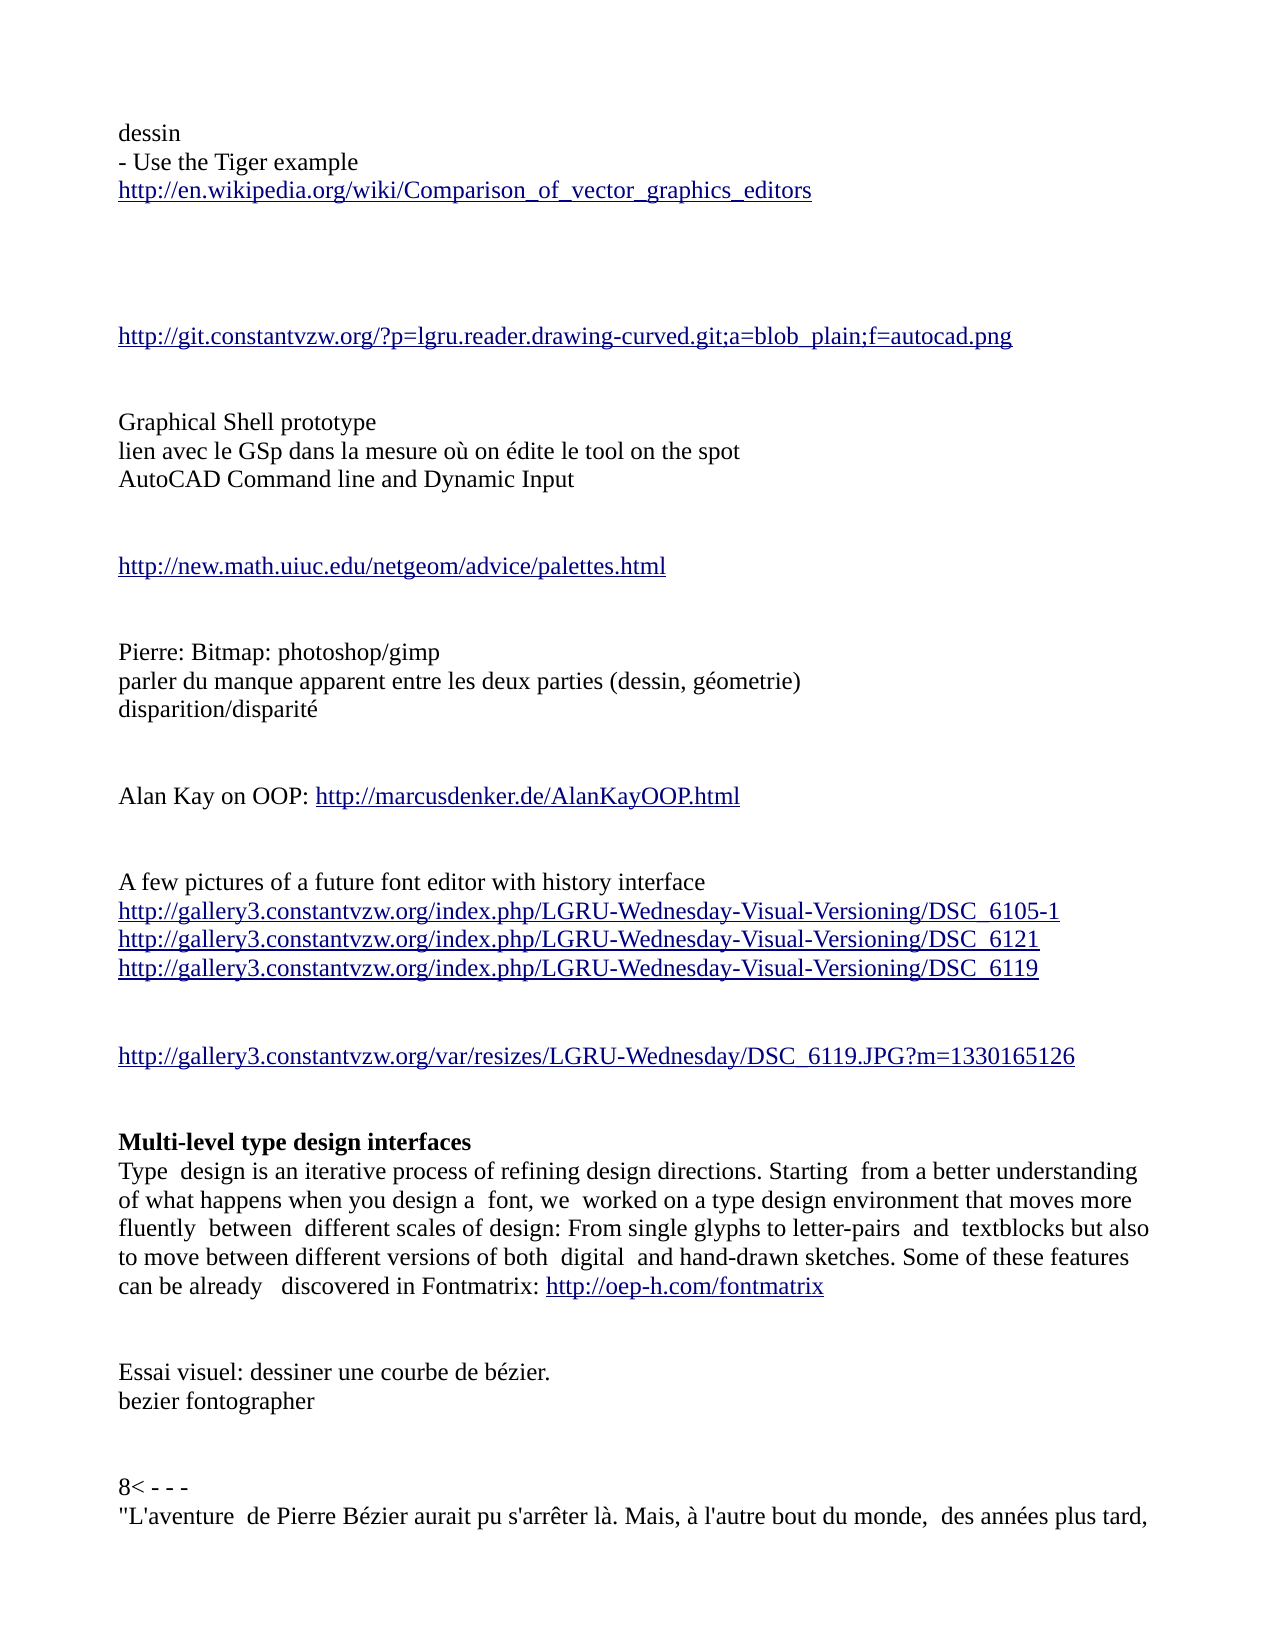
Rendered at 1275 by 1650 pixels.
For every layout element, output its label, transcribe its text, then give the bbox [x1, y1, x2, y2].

text http://gallery3.constantvzw.org/index.php/LGRU-Wednesday-Visual-Versioning/DSC_6105-1 [118, 896, 1157, 924]
text http://git.constantvzw.org/?p=lgru.reader.drawing-curved.git;a=blob_plain;f=autocad.png [118, 262, 1157, 349]
text Type design is an iterative process of refining design directions. Starting from a better understanding of what happens when you design a font, we worked on a type design environment that moves more fluently between different scales of design: From single glyphs to letter-pairs and textblocks but also to move between different versions of both digital and hand-drawn sketches. Some of these features can be already discovered in Fontmatrix: http://oep-h.com/fontmatrix [118, 1156, 1157, 1300]
text Essai visuel: dessiner une courbe de bézier. [118, 1357, 1157, 1386]
text - Use the Tiger example [118, 147, 1157, 176]
text A few pictures of a future font editor with history interface [118, 867, 1157, 896]
text http://gallery3.constantvzw.org/var/resizes/LGRU-Wednesday/DSC_6119.JPG?m=1330165126 [118, 982, 1157, 1070]
text Alan Kay on OOP: http://marcusdenker.de/AlanKayOOP.html [118, 781, 1157, 809]
text bezier fontographer [118, 1386, 1157, 1415]
text Graphical Shell prototype [118, 407, 1157, 436]
text dessin [118, 118, 1157, 147]
text http://gallery3.constantvzw.org/index.php/LGRU-Wednesday-Visual-Versioning/DSC_6121 [118, 924, 1157, 953]
text http://new.math.uiuc.edu/netgeom/advice/palettes.html [118, 551, 1157, 579]
text lien avec le GSp dans la mesure où on édite le tool on the spot [118, 436, 1157, 464]
text "L'aventure de Pierre Bézier aurait pu s'arrêter là. Mais, à l'autre bout du monde, des années plus tard, [118, 1501, 1157, 1530]
text 8< - - - [118, 1472, 1157, 1501]
text disparition/disparité [118, 694, 1157, 723]
text AutoCAD Command line and Dynamic Input [118, 464, 1157, 493]
text http://gallery3.constantvzw.org/index.php/LGRU-Wednesday-Visual-Versioning/DSC_6119 [118, 953, 1157, 982]
text Pierre: Bitmap: photoshop/gimp [118, 637, 1157, 666]
text http://en.wikipedia.org/wiki/Comparison_of_vector_graphics_editors [118, 176, 1157, 204]
text parler du manque apparent entre les deux parties (dessin, géometrie) [118, 666, 1157, 694]
text Multi-level type design interfaces [118, 1127, 1157, 1156]
